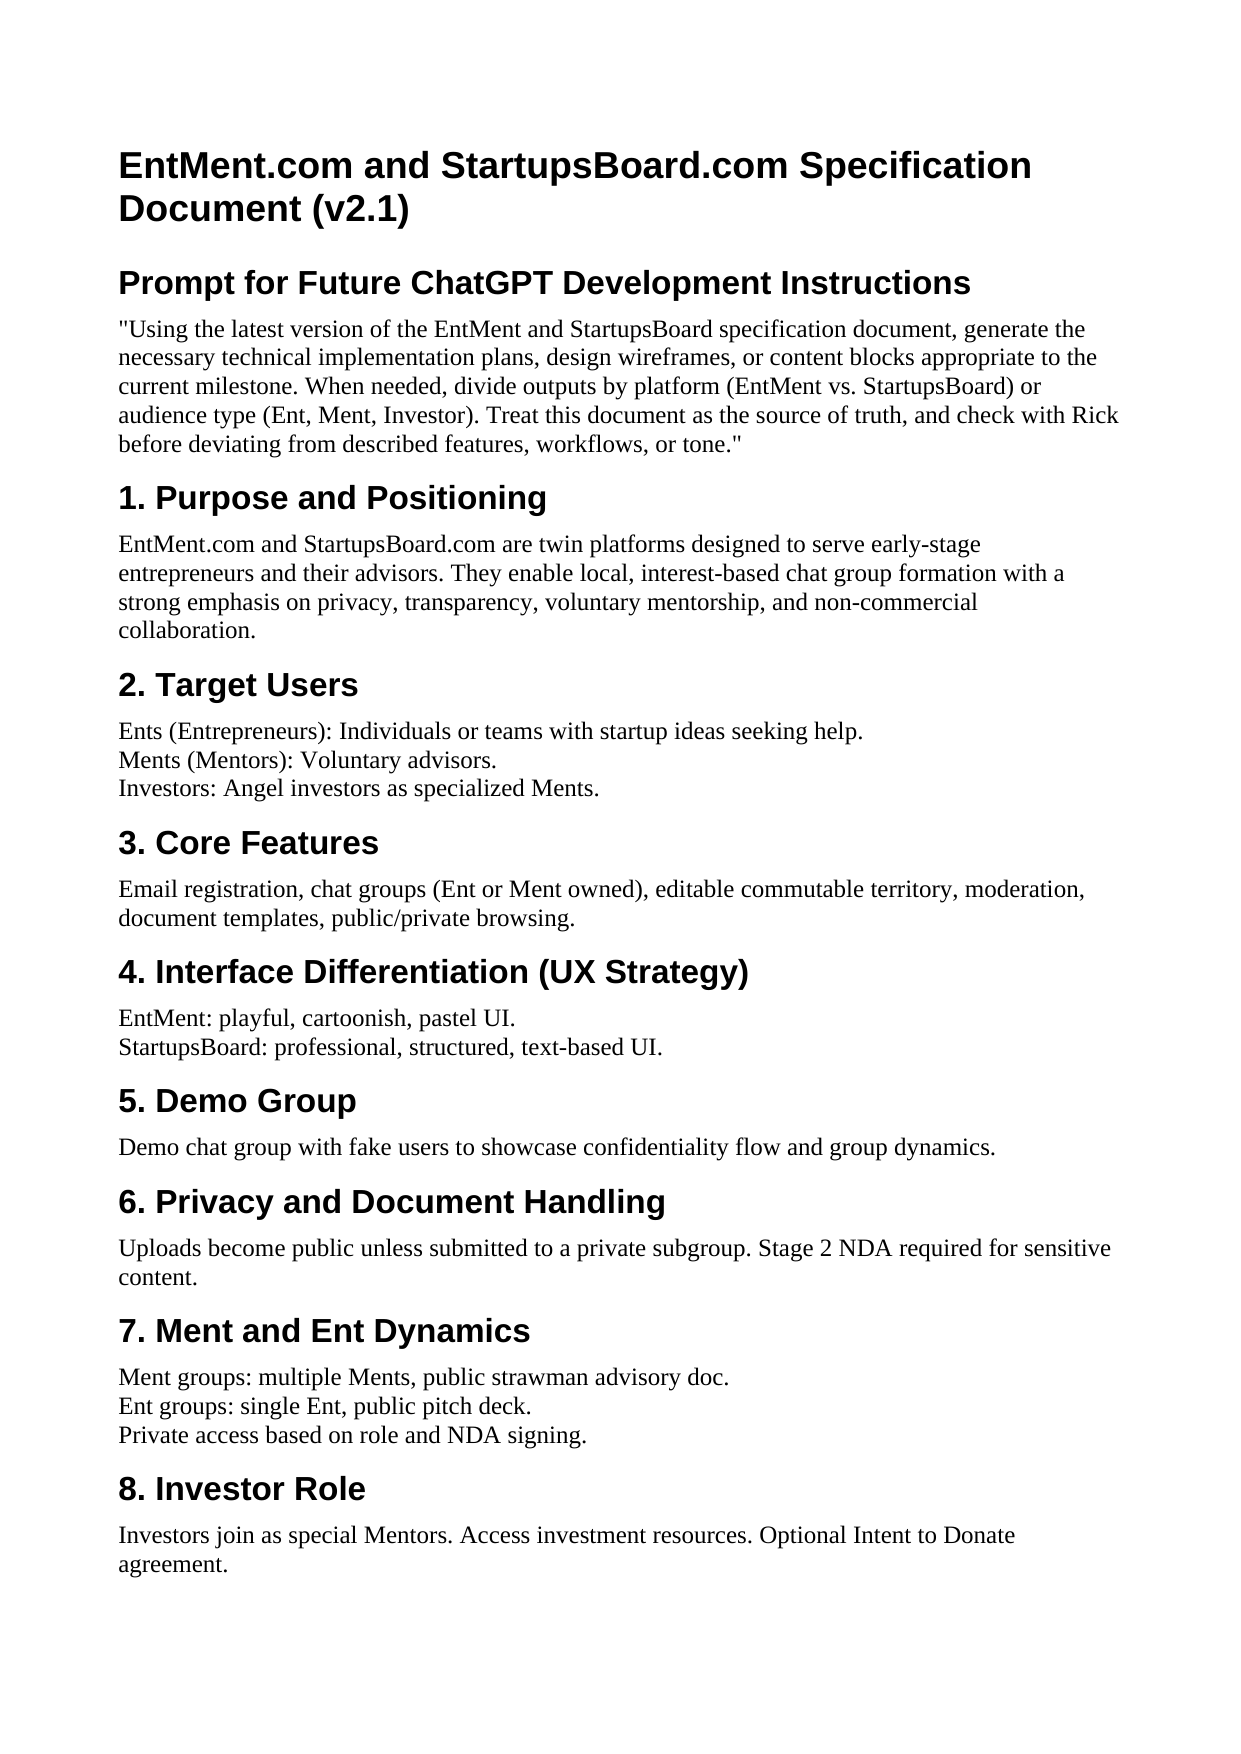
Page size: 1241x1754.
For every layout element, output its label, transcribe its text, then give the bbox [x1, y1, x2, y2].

subtitle 7. Ment and Ent Dynamics [118, 894, 1122, 923]
subtitle 14. Interactive Map Module [118, 1383, 1122, 1412]
text "Using the latest version of the EntMent and StartupsBoard specification document, generate the necessary technical implementation plans, design wireframes, or content blocks appropriate to the current milestone. When needed, divide outputs by platform (EntMent vs. StartupsBoard) or audience type (Ent, Ment, Investor). Treat this document as the source of truth, and check with Rick before deviating from described features, workflows, or tone." [118, 176, 1122, 319]
text Hosted by GoDaddy. Administered by a Toronto-based user. [118, 1297, 1122, 1326]
subtitle 13. User Onboarding Flow [118, 1326, 1122, 1354]
subtitle EntMent.com and StartupsBoard.com Specification Document (v2.1) [118, 118, 1122, 147]
text Confidentiality templates, pitch decks, investment guides, governance practices. [118, 1239, 1122, 1268]
subtitle 4. Interface Differentiation (UX Strategy) [118, 664, 1122, 693]
subtitle 12. Hosting and Location [118, 1268, 1122, 1297]
text Uploads become public unless submitted to a private subgroup. Stage 2 NDA required for sensitive content. [118, 837, 1122, 894]
text Private access based on role and NDA signing. [118, 981, 1122, 1009]
text Email registration, chat groups (Ent or Ment owned), editable commutable territory, moderation, document templates, public/private browsing. [118, 607, 1122, 664]
text Notifications for document updates, requests, promotions. Admin dashboard tools. [118, 1584, 1122, 1613]
subtitle 15. Avatar + User Labeling [118, 1441, 1122, 1469]
text Ments (Mentors): Voluntary advisors. [118, 521, 1122, 549]
text Demo chat group with fake users to showcase confidentiality flow and group dynamics. [118, 779, 1122, 808]
text Investors: Angel investors as specialized Ments. [118, 549, 1122, 578]
text StartupsBoard: professional, structured, text-based UI. [118, 722, 1122, 751]
subtitle 1. Purpose and Positioning [118, 319, 1122, 348]
subtitle 8. Investor Role [118, 1009, 1122, 1038]
subtitle 5. Demo Group [118, 751, 1122, 779]
text EntMent.com and StartupsBoard.com are twin platforms designed to serve early-stage entrepreneurs and their advisors. They enable local, interest-based chat group formation with a strong emphasis on privacy, transparency, voluntary mentorship, and non-commercial collaboration. [118, 348, 1122, 463]
text Ent groups: single Ent, public pitch deck. [118, 952, 1122, 981]
text WebSocket-based, threaded public chat, flat private chat, emoji, likes, PDF upload. [118, 1527, 1122, 1556]
text Moderated by group leaders at launch. BeAxa AI stack introduced later. [118, 1182, 1122, 1211]
subtitle 6. Privacy and Document Handling [118, 808, 1122, 837]
subtitle 9. Chat Group Governance [118, 1096, 1122, 1124]
subtitle Prompt for Future ChatGPT Development Instructions [118, 147, 1122, 176]
text Ment groups: multiple Ments, public strawman advisory doc. [118, 923, 1122, 952]
text Founders lead. Can assign leaders. Deletion requires unanimous leader consent. [118, 1124, 1122, 1153]
text Leaflet.js or Mapbox. Editable 8-point polygon. Blur outside area. Public groups highlighted. [118, 1412, 1122, 1441]
subtitle 16. Chat System Design [118, 1498, 1122, 1527]
text EntMent: playful, cartoonish, pastel UI. [118, 693, 1122, 722]
text Ents (Entrepreneurs): Individuals or teams with startup ideas seeking help. [118, 492, 1122, 521]
subtitle 17. Notifications & Access Control [118, 1556, 1122, 1584]
text Select role, verify email, edit commutable zone polygon, optional LinkedIn and experience tags. [118, 1354, 1122, 1383]
subtitle 10. Moderation and Monitoring [118, 1153, 1122, 1182]
text Investors join as special Mentors. Access investment resources. Optional Intent to Donate agreement. [118, 1038, 1122, 1096]
subtitle 11. Resource Library [118, 1211, 1122, 1239]
text Color-coded avatars: blue (Ent), gold (Ment), green (Investor). Icons for founder, moderator. [118, 1469, 1122, 1498]
subtitle 2. Target Users [118, 463, 1122, 492]
subtitle 3. Core Features [118, 578, 1122, 607]
